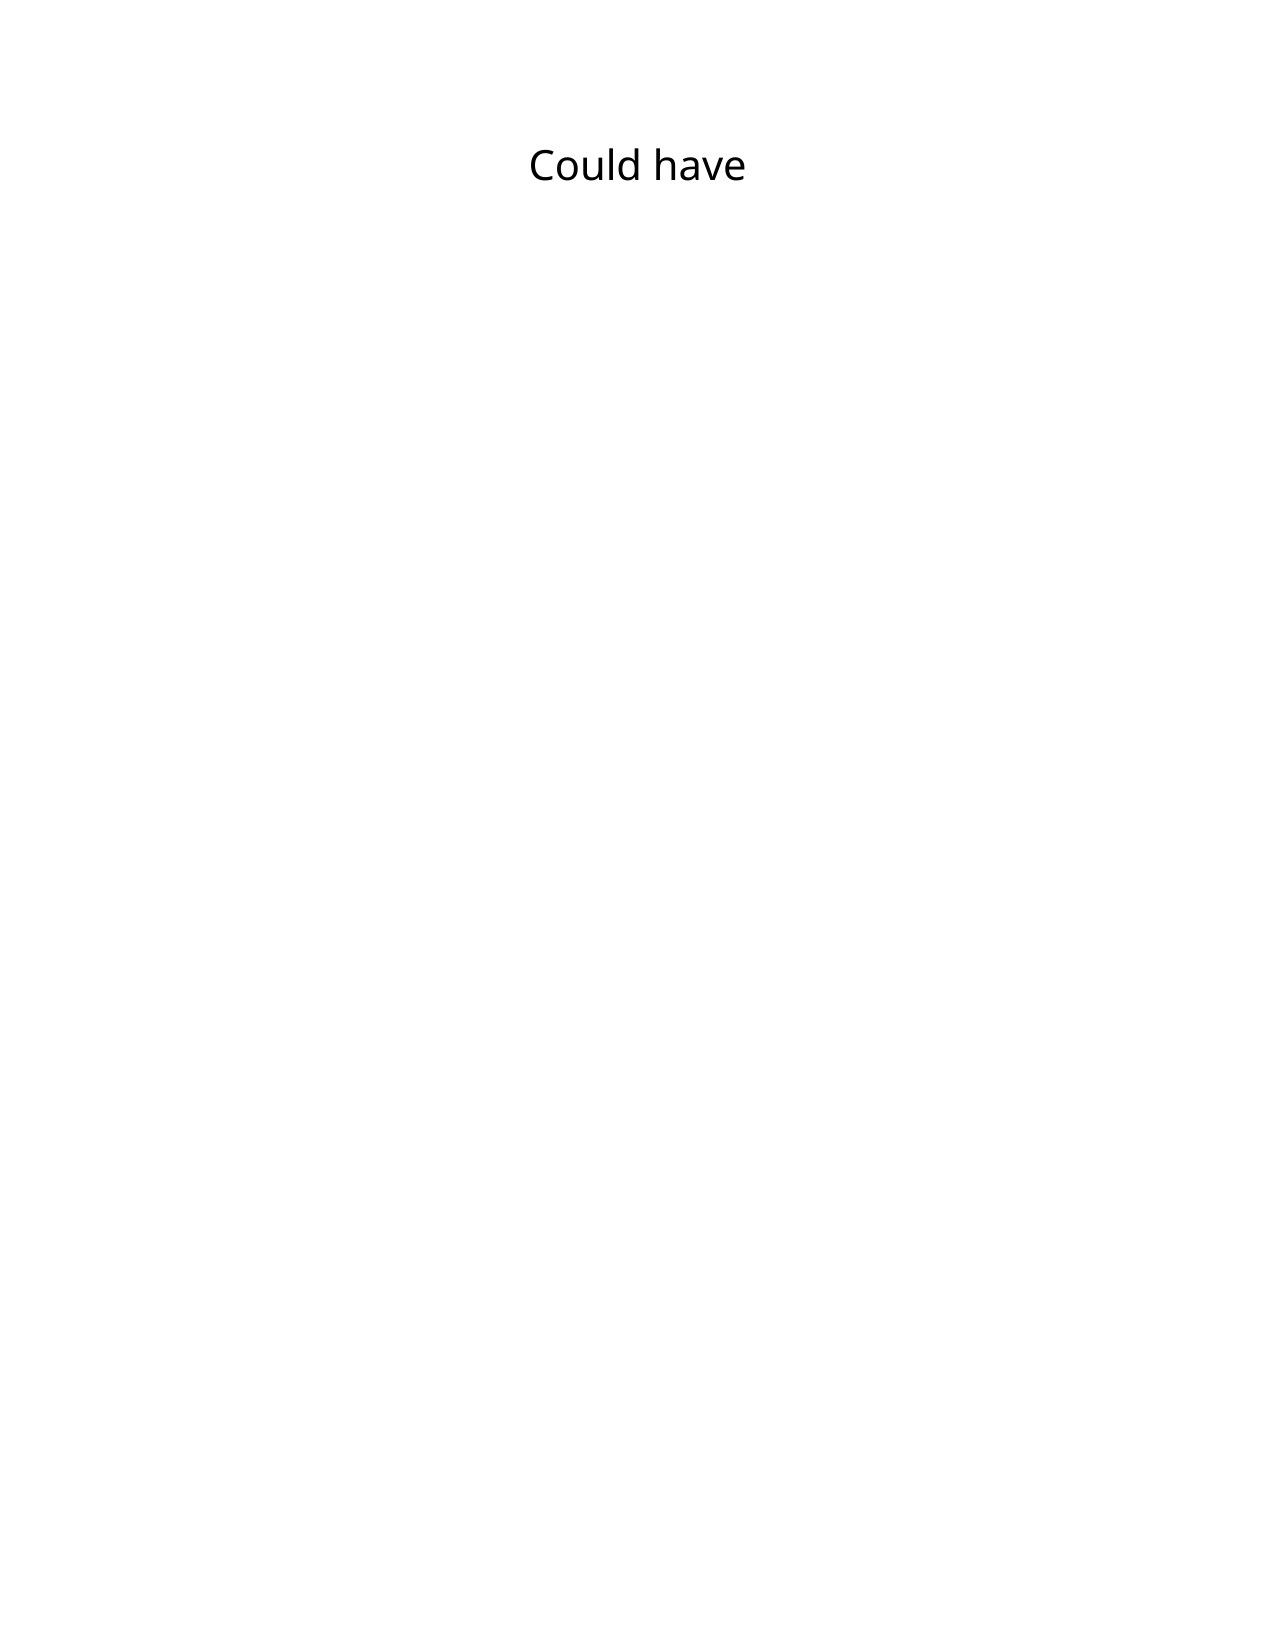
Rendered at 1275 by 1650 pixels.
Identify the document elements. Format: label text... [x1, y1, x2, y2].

text Could have [118, 136, 1157, 193]
